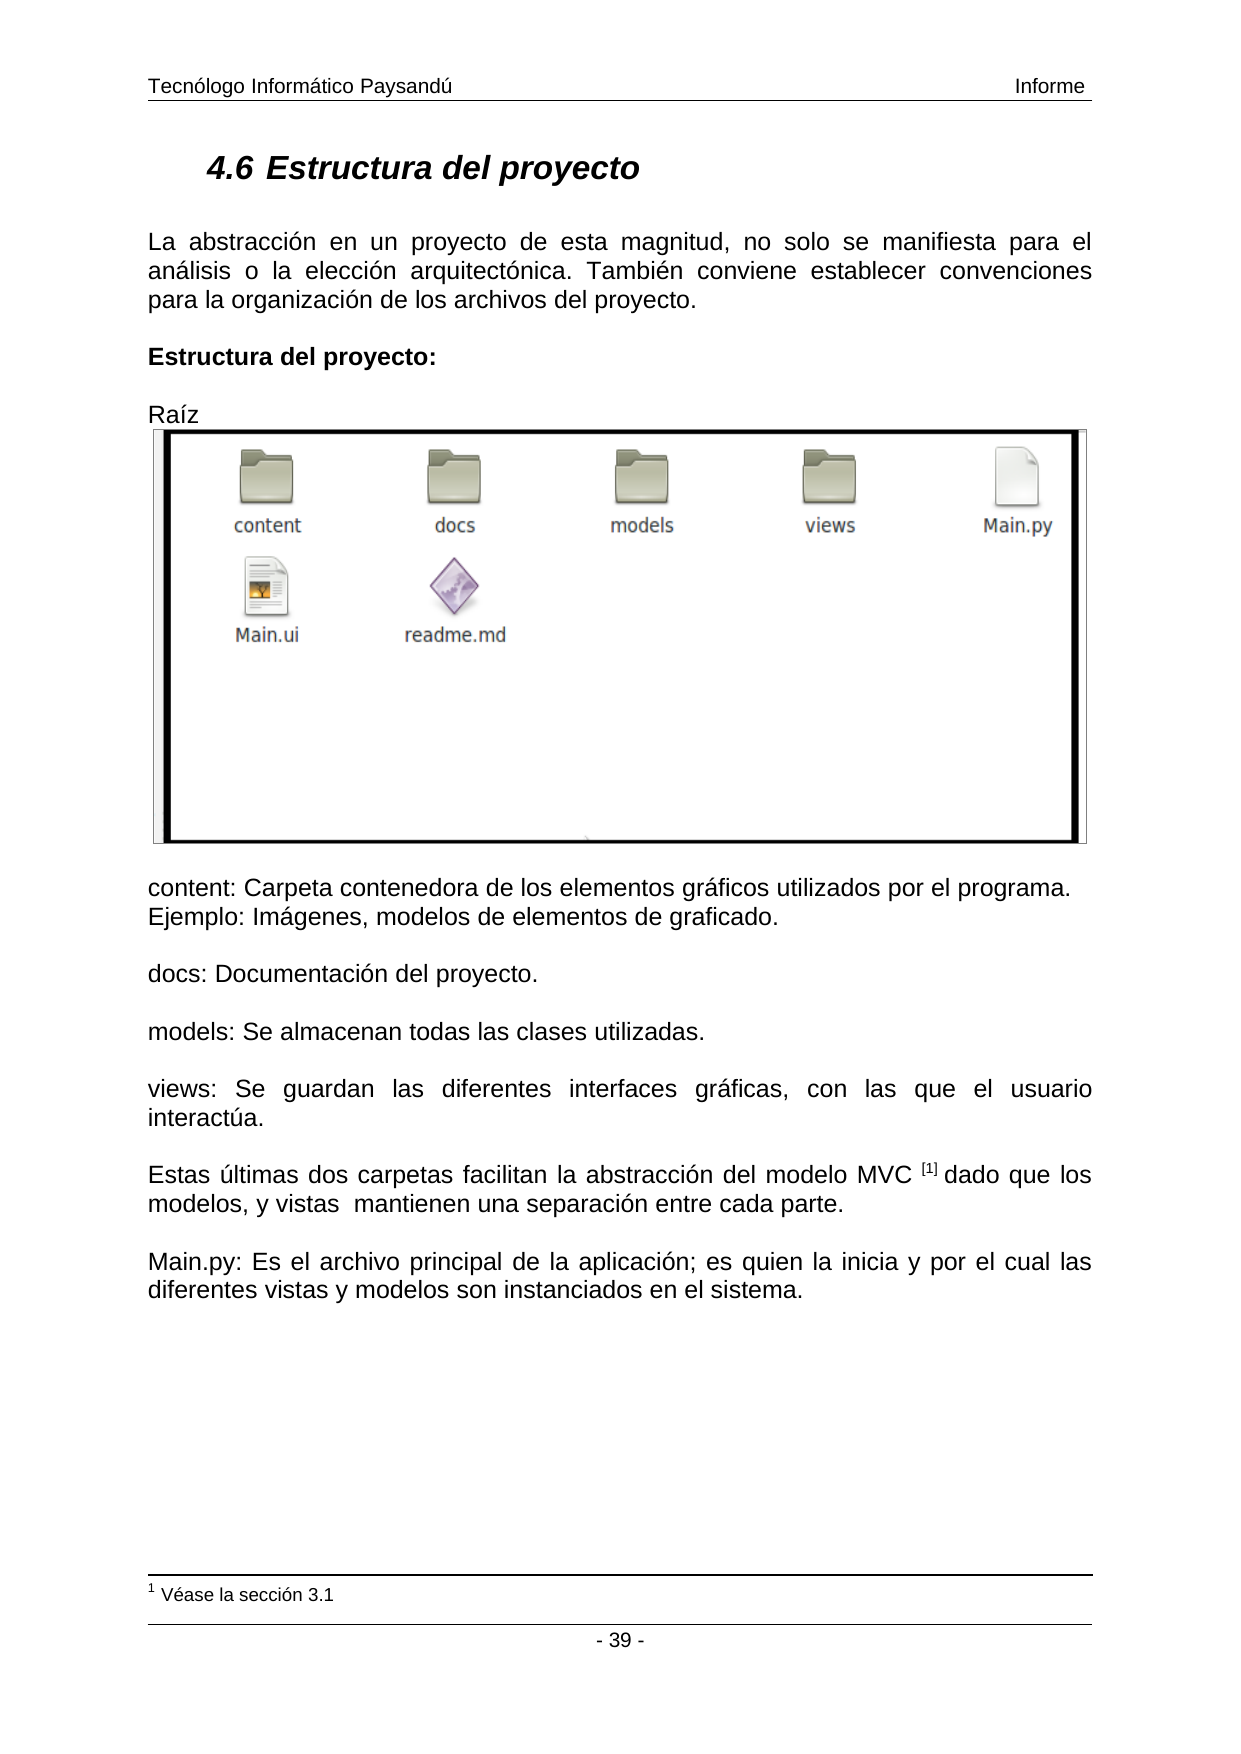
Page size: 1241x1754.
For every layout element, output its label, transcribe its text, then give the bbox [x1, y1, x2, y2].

subtitle Estructura del proyecto [207, 148, 1092, 186]
picture [154, 430, 1086, 843]
text content: Carpeta contenedora de los elementos gráficos utilizados por el programa. [148, 873, 1092, 902]
text Main.py: Es el archivo principal de la aplicación; es quien la inicia y por el cual las diferentes vistas y modelos son instanciados en el sistema. [148, 1247, 1092, 1304]
text Raíz [148, 400, 1092, 429]
text Estas últimas dos carpetas facilitan la abstracción del modelo MVC [] dado que los modelos, y vistas mantienen una separación entre cada parte. [148, 1160, 1092, 1218]
text docs: Documentación del proyecto. [148, 959, 1092, 988]
text views: Se guardan las diferentes interfaces gráficas, con las que el usuario interactúa. [148, 1074, 1092, 1132]
text La abstracción en un proyecto de esta magnitud, no solo se manifiesta para el análisis o la elección arquitectónica. También conviene establecer convenciones para la organización de los archivos del proyecto. [148, 227, 1092, 314]
text Véase la sección 3.1 [148, 1581, 1092, 1606]
text models: Se almacenan todas las clases utilizadas. [148, 1017, 1092, 1045]
text Ejemplo: Imágenes, modelos de elementos de graficado. [148, 902, 1092, 930]
text Estructura del proyecto: [148, 342, 1092, 371]
